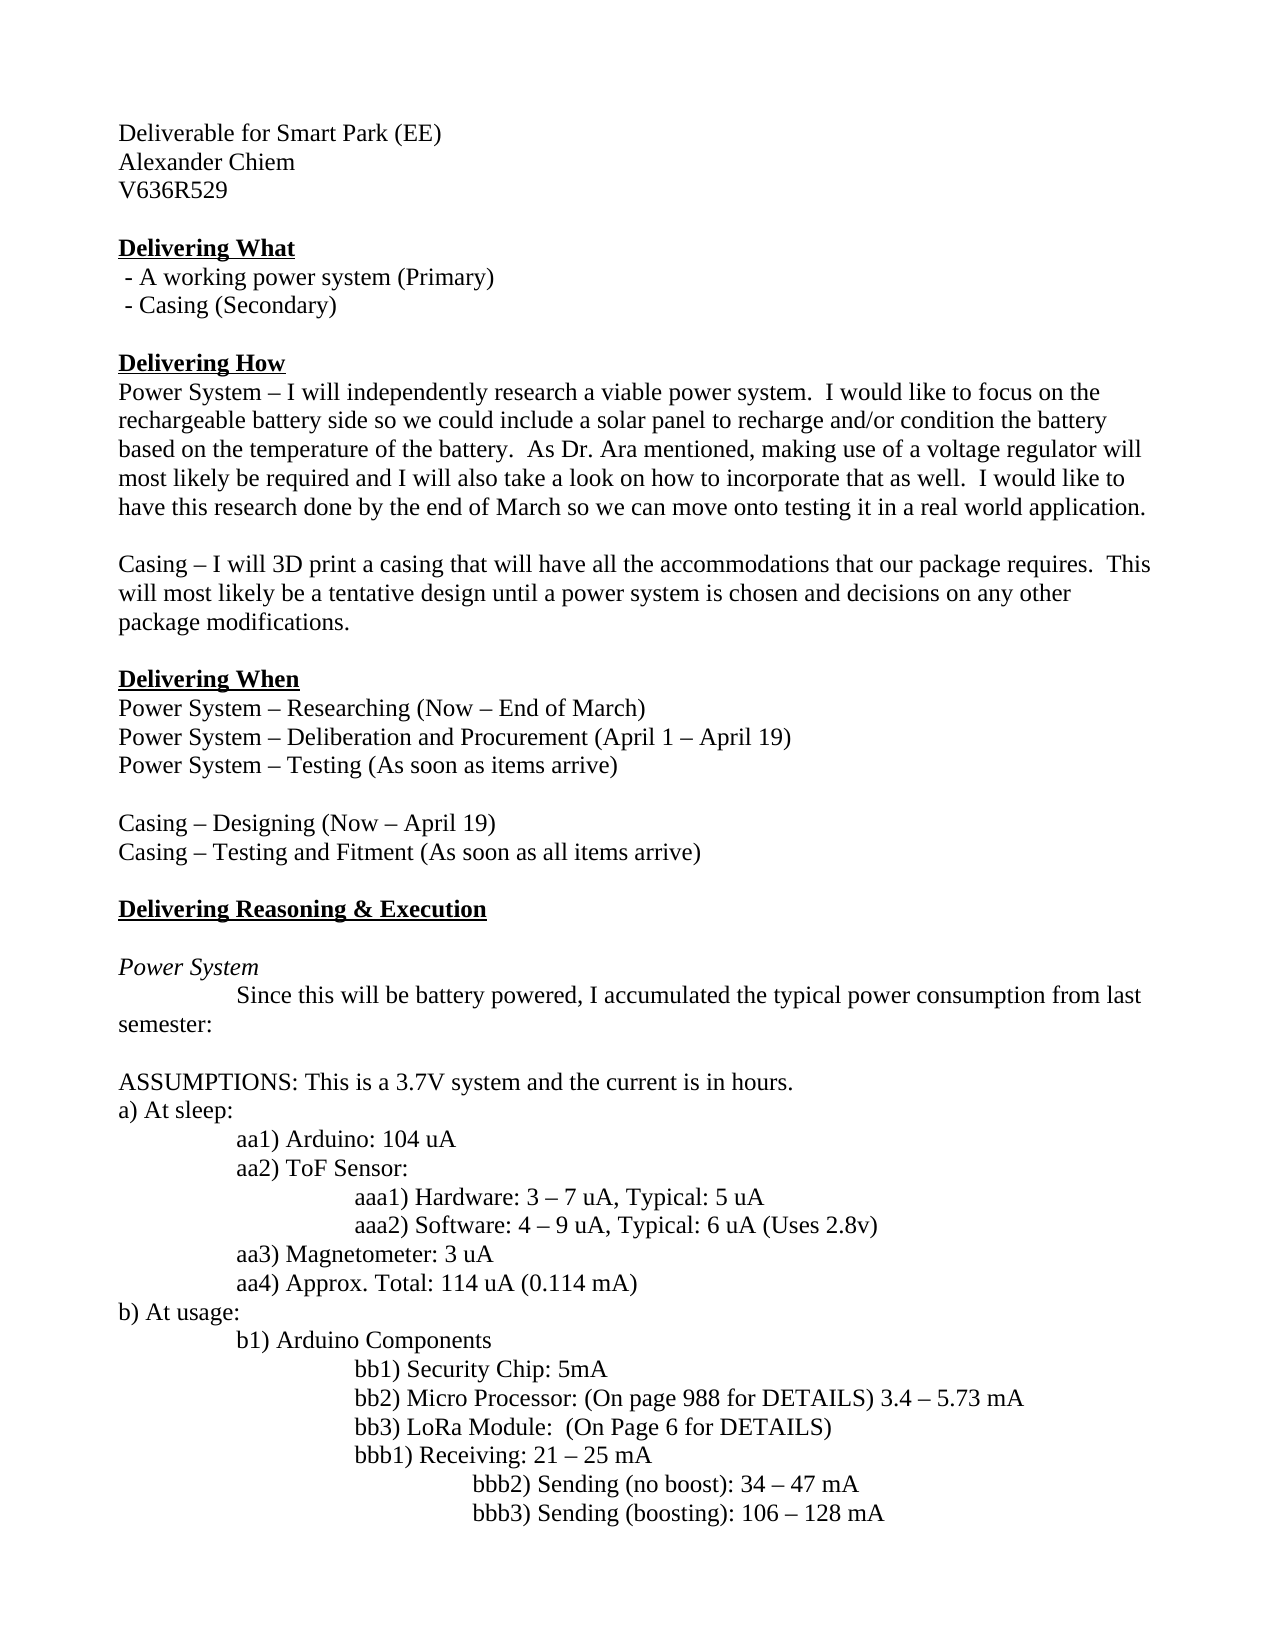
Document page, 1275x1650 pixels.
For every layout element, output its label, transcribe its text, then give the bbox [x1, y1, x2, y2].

text bb2) Micro Processor: (On page 988 for DETAILS) 3.4 – 5.73 mA [118, 1383, 1157, 1412]
text Power System – Deliberation and Procurement (April 1 – April 19) [118, 722, 1157, 751]
text Delivering What [118, 233, 1157, 262]
text Casing – Testing and Fitment (As soon as all items arrive) [118, 837, 1157, 866]
text - A working power system (Primary) [118, 262, 1157, 291]
text b) At usage: [118, 1297, 1157, 1326]
text bb1) Security Chip: 5mA [118, 1354, 1157, 1383]
text Power System – I will independently research a viable power system. I would like to focus on the rechargeable battery side so we could include a solar panel to recharge and/or condition the battery based on the temperature of the battery. As Dr. Ara mentioned, making use of a voltage regulator will most likely be required and I will also take a look on how to incorporate that as well. I would like to have this research done by the end of March so we can move onto testing it in a real world application. [118, 377, 1157, 521]
text Delivering Reasoning & Execution [118, 894, 1157, 923]
text Casing – Designing (Now – April 19) [118, 808, 1157, 837]
text Power System – Testing (As soon as items arrive) [118, 751, 1157, 779]
text aa3) Magnetometer: 3 uA [118, 1239, 1157, 1268]
text aaa2) Software: 4 – 9 uA, Typical: 6 uA (Uses 2.8v) [118, 1211, 1157, 1239]
text Power System – Researching (Now – End of March) [118, 693, 1157, 722]
text Since this will be battery powered, I accumulated the typical power consumption from last semester: [118, 981, 1157, 1038]
text V636R529 [118, 176, 1157, 204]
text ASSUMPTIONS: This is a 3.7V system and the current is in hours. [118, 1067, 1157, 1096]
text Deliverable for Smart Park (EE) [118, 118, 1157, 147]
text aaa1) Hardware: 3 – 7 uA, Typical: 5 uA [118, 1182, 1157, 1211]
text Power System [118, 952, 1157, 981]
text Alexander Chiem [118, 147, 1157, 176]
text - Casing (Secondary) [118, 291, 1157, 319]
text Casing – I will 3D print a casing that will have all the accommodations that our package requires. This will most likely be a tentative design until a power system is chosen and decisions on any other package modifications. [118, 549, 1157, 636]
text b1) Arduino Components [118, 1326, 1157, 1354]
text bb3) LoRa Module: (On Page 6 for DETAILS) bbb1) Receiving: 21 – 25 mA [118, 1412, 1157, 1469]
text bbb2) Sending (no boost): 34 – 47 mA [118, 1469, 1157, 1498]
text aa1) Arduino: 104 uA [118, 1124, 1157, 1153]
text Delivering When [118, 664, 1157, 693]
text a) At sleep: [118, 1096, 1157, 1124]
text aa2) ToF Sensor: [118, 1153, 1157, 1182]
text Delivering How [118, 348, 1157, 377]
text bbb3) Sending (boosting): 106 – 128 mA [118, 1498, 1157, 1527]
text aa4) Approx. Total: 114 uA (0.114 mA) [118, 1268, 1157, 1297]
